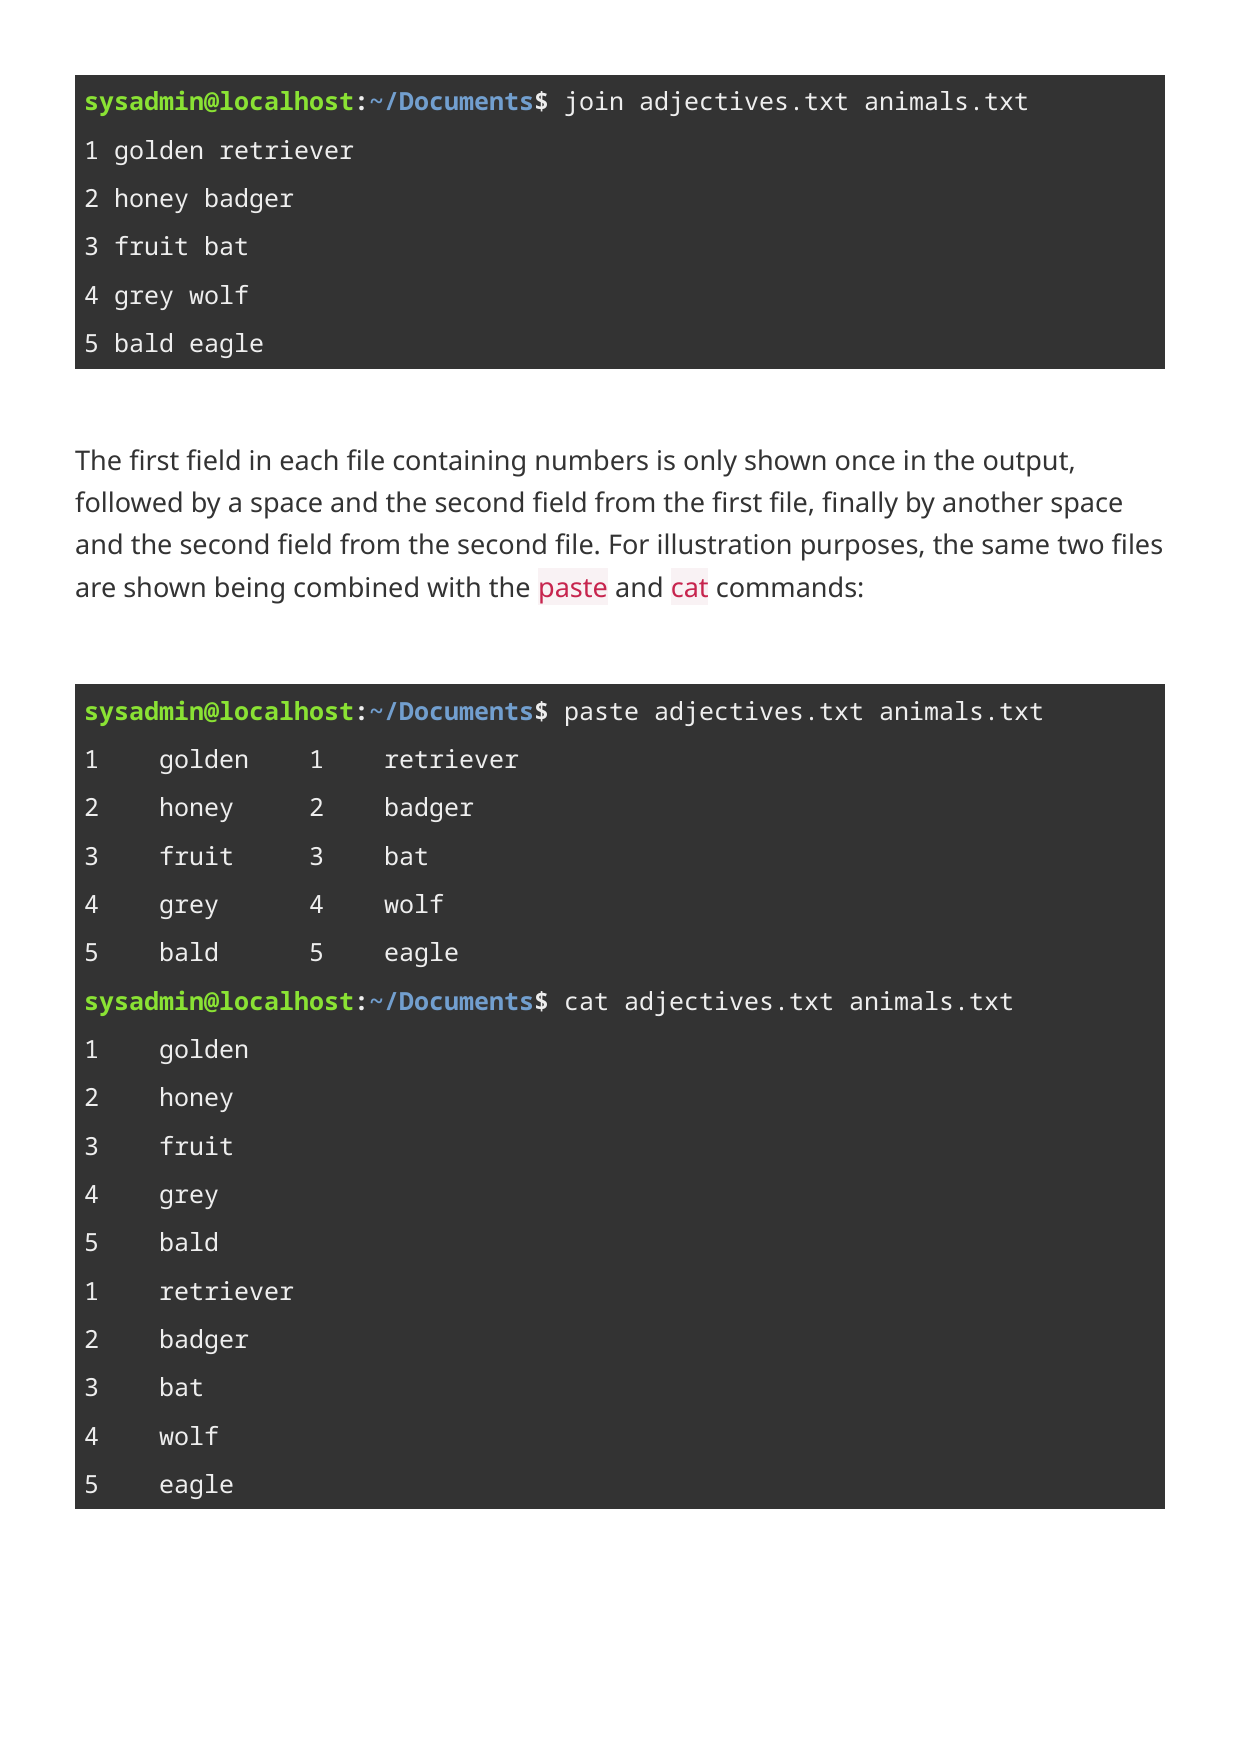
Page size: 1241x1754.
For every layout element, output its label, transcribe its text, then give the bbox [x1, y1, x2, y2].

text 2 honey [75, 1071, 1165, 1114]
text 4 grey [75, 1167, 1165, 1211]
text 1 golden 1 retriever [75, 732, 1165, 776]
text 5 bald [75, 1216, 1165, 1259]
text 1 golden [75, 1022, 1165, 1066]
text 2 badger [75, 1312, 1165, 1356]
text 3 fruit [75, 1119, 1165, 1162]
text 1 golden retriever [75, 123, 1165, 166]
text 5 eagle [75, 1457, 1165, 1509]
text sysadmin@localhost:~/Documents$ join adjectives.txt animals.txt [75, 75, 1165, 118]
text 3 fruit 3 bat [75, 829, 1165, 872]
text 5 bald 5 eagle [75, 926, 1165, 969]
text 4 grey wolf [75, 268, 1165, 311]
text The first field in each file containing numbers is only shown once in the output, followed by a space and the second field from the first file, finally by another space and the second field from the second file. For illustration purposes, the same two files are shown being combined with the paste and cat commands: [75, 441, 1165, 605]
text 4 grey 4 wolf [75, 877, 1165, 921]
text 2 honey 2 badger [75, 781, 1165, 824]
text 2 honey badger [75, 172, 1165, 215]
text sysadmin@localhost:~/Documents$ cat adjectives.txt animals.txt [75, 974, 1165, 1017]
text 3 bat [75, 1361, 1165, 1404]
text 5 bald eagle [75, 317, 1165, 369]
text 3 fruit bat [75, 220, 1165, 263]
text sysadmin@localhost:~/Documents$ paste adjectives.txt animals.txt [75, 684, 1165, 727]
text 1 retriever [75, 1264, 1165, 1307]
text 4 wolf [75, 1409, 1165, 1452]
